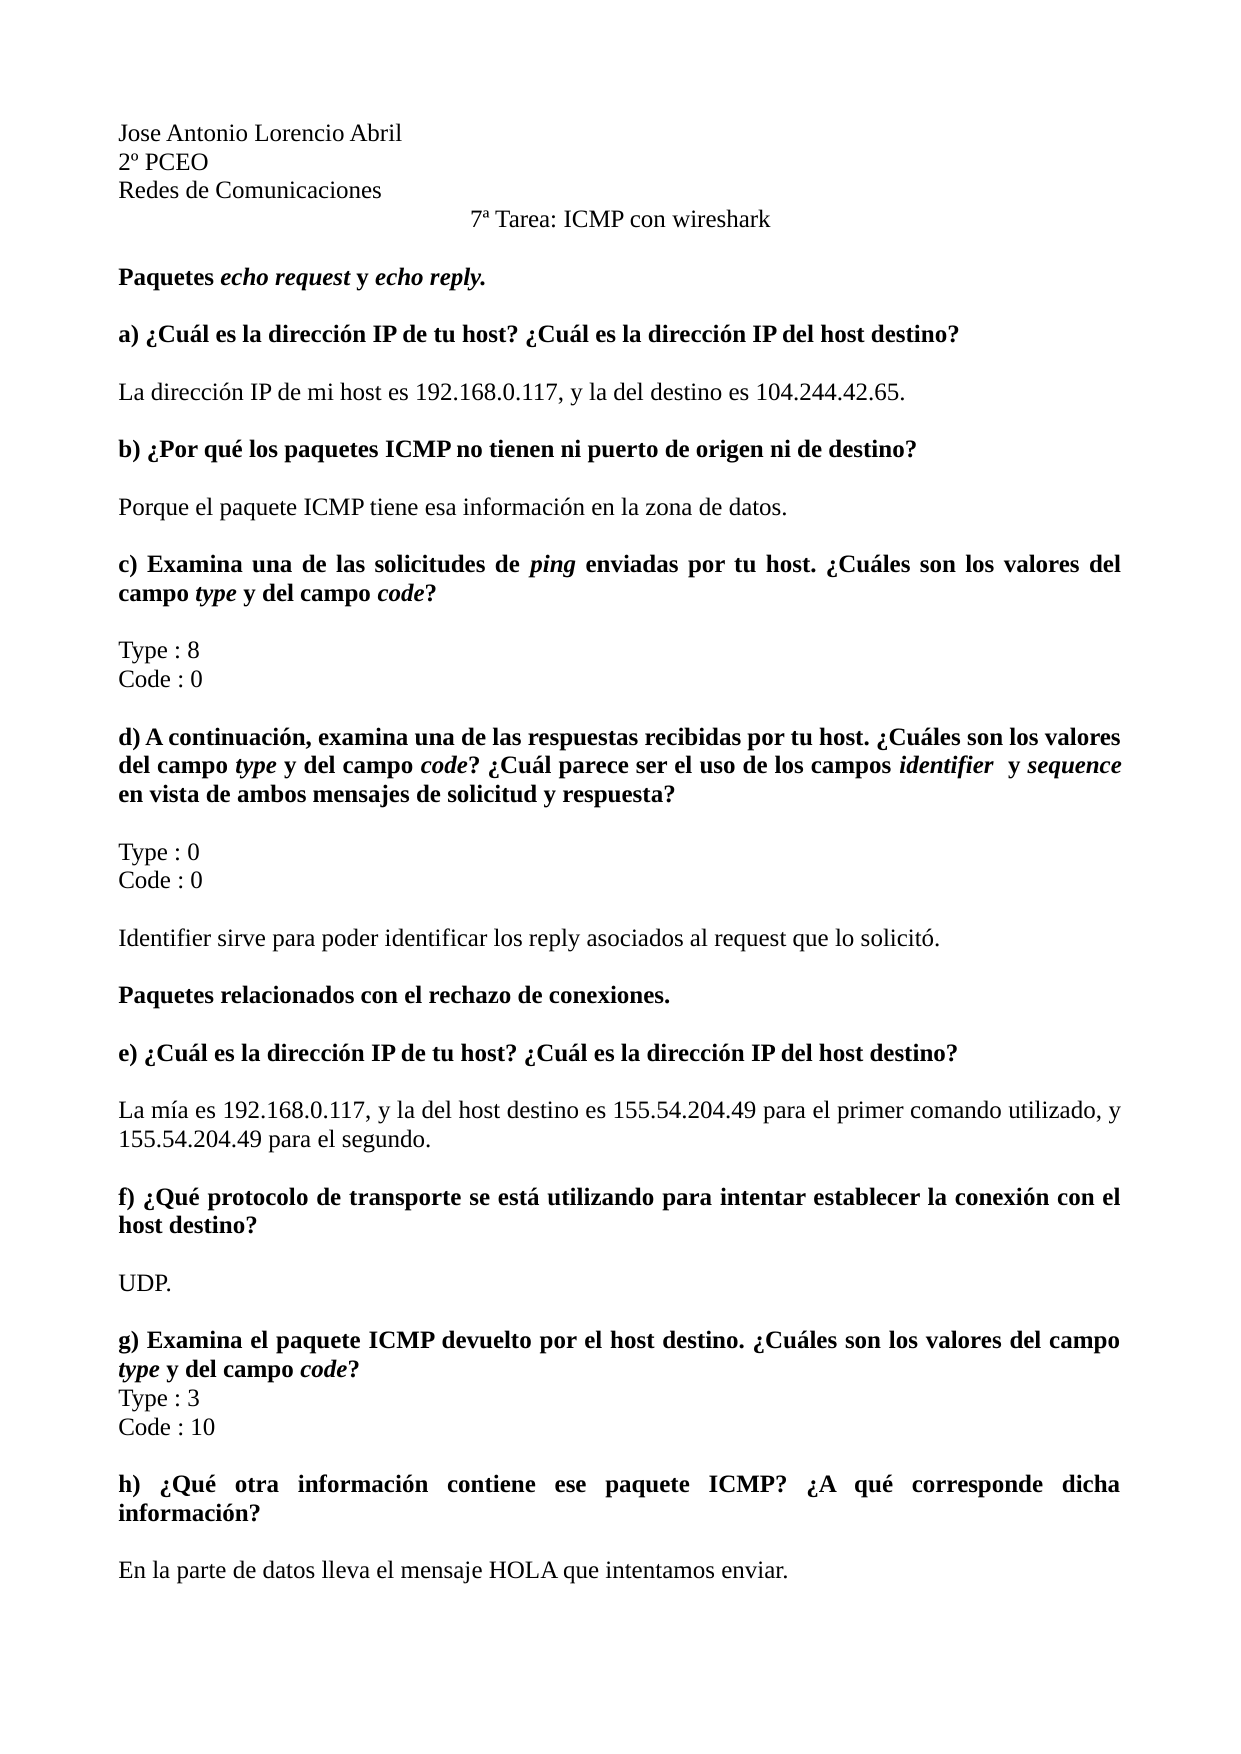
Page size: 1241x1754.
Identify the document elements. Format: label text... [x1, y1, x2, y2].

text Code : 10 [118, 1412, 1122, 1441]
text Paquetes echo request y echo reply. [118, 262, 1122, 291]
text Type : 3 [118, 1383, 1122, 1412]
text Type : 8 [118, 636, 1122, 664]
text g) Examina el paquete ICMP devuelto por el host destino. ¿Cuáles son los valores del campo type y del campo code? [118, 1326, 1122, 1383]
text Code : 0 [118, 664, 1122, 693]
text e) ¿Cuál es la dirección IP de tu host? ¿Cuál es la dirección IP del host destino? [118, 1038, 1122, 1067]
text c) Examina una de las solicitudes de ping enviadas por tu host. ¿Cuáles son los valores del campo type y del campo code? [118, 549, 1122, 607]
text Porque el paquete ICMP tiene esa información en la zona de datos. [118, 492, 1122, 521]
text 2º PCEO [118, 147, 1122, 176]
text b) ¿Por qué los paquetes ICMP no tienen ni puerto de origen ni de destino? [118, 434, 1122, 463]
text f) ¿Qué protocolo de transporte se está utilizando para intentar establecer la conexión con el host destino? [118, 1182, 1122, 1239]
text Code : 0 [118, 866, 1122, 894]
text Redes de Comunicaciones [118, 176, 1122, 204]
text a) ¿Cuál es la dirección IP de tu host? ¿Cuál es la dirección IP del host destino? [118, 319, 1122, 348]
text d) A continuación, examina una de las respuestas recibidas por tu host. ¿Cuáles son los valores del campo type y del campo code? ¿Cuál parece ser el uso de los campos identifier y sequence en vista de ambos mensajes de solicitud y respuesta? [118, 722, 1122, 808]
text h) ¿Qué otra información contiene ese paquete ICMP? ¿A qué corresponde dicha información? [118, 1469, 1122, 1527]
text La dirección IP de mi host es 192.168.0.117, y la del destino es 104.244.42.65. [118, 377, 1122, 406]
text UDP. [118, 1268, 1122, 1297]
text En la parte de datos lleva el mensaje HOLA que intentamos enviar. [118, 1556, 1122, 1584]
text Type : 0 [118, 837, 1122, 866]
text Identifier sirve para poder identificar los reply asociados al request que lo solicitó. [118, 923, 1122, 952]
text Paquetes relacionados con el rechazo de conexiones. [118, 981, 1122, 1009]
text Jose Antonio Lorencio Abril [118, 118, 1122, 147]
text 7ª Tarea: ICMP con wireshark [118, 204, 1122, 233]
text La mía es 192.168.0.117, y la del host destino es 155.54.204.49 para el primer comando utilizado, y 155.54.204.49 para el segundo. [118, 1096, 1122, 1153]
